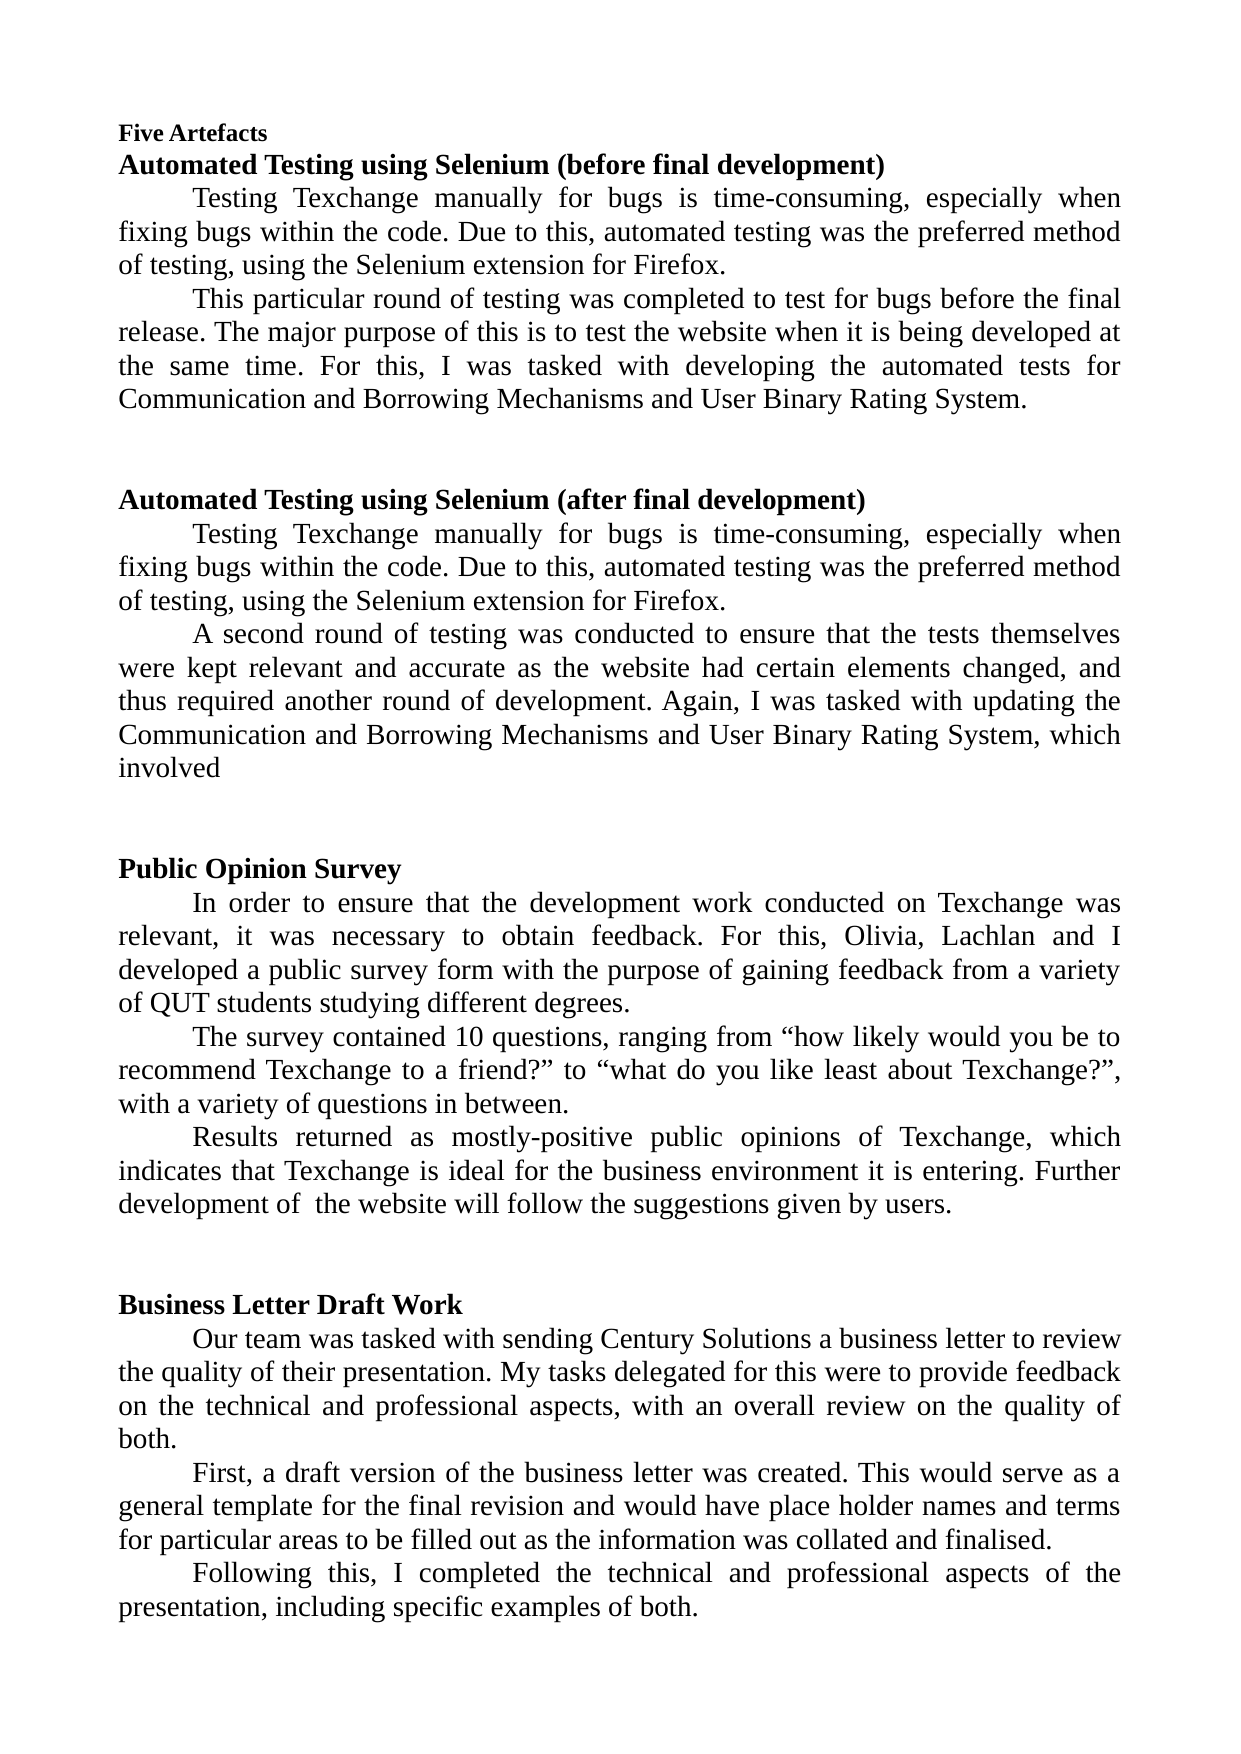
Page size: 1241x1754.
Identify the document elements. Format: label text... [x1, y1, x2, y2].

text The survey contained 10 questions, ranging from “how likely would you be to recommend Texchange to a friend?” to “what do you like least about Texchange?”, with a variety of questions in between. [118, 1019, 1122, 1119]
text Automated Testing using Selenium (after final development) [118, 482, 1122, 516]
text Our team was tasked with sending Century Solutions a business letter to review the quality of their presentation. My tasks delegated for this were to provide feedback on the technical and professional aspects, with an overall review on the quality of both. [118, 1321, 1122, 1455]
text First, a draft version of the business letter was created. This would serve as a general template for the final revision and would have place holder names and terms for particular areas to be filled out as the information was collated and finalised. [118, 1455, 1122, 1556]
text Testing Texchange manually for bugs is time-consuming, especially when fixing bugs within the code. Due to this, automated testing was the preferred method of testing, using the Selenium extension for Firefox. [118, 180, 1122, 281]
text Public Opinion Survey [118, 851, 1122, 885]
text Following this, I completed the technical and professional aspects of the presentation, including specific examples of both. [118, 1556, 1122, 1623]
text Automated Testing using Selenium (before final development) [118, 147, 1122, 180]
text Business Letter Draft Work [118, 1287, 1122, 1321]
text Testing Texchange manually for bugs is time-consuming, especially when fixing bugs within the code. Due to this, automated testing was the preferred method of testing, using the Selenium extension for Firefox. [118, 516, 1122, 616]
text A second round of testing was conducted to ensure that the tests themselves were kept relevant and accurate as the website had certain elements changed, and thus required another round of development. Again, I was tasked with updating the Communication and Borrowing Mechanisms and User Binary Rating System, which involved [118, 616, 1122, 784]
text Five Artefacts [118, 118, 1122, 147]
text In order to ensure that the development work conducted on Texchange was relevant, it was necessary to obtain feedback. For this, Olivia, Lachlan and I developed a public survey form with the purpose of gaining feedback from a variety of QUT students studying different degrees. [118, 885, 1122, 1019]
text Results returned as mostly-positive public opinions of Texchange, which indicates that Texchange is ideal for the business environment it is entering. Further development of the website will follow the suggestions given by users. [118, 1119, 1122, 1220]
text This particular round of testing was completed to test for bugs before the final release. The major purpose of this is to test the website when it is being developed at the same time. For this, I was tasked with developing the automated tests for Communication and Borrowing Mechanisms and User Binary Rating System. [118, 281, 1122, 415]
